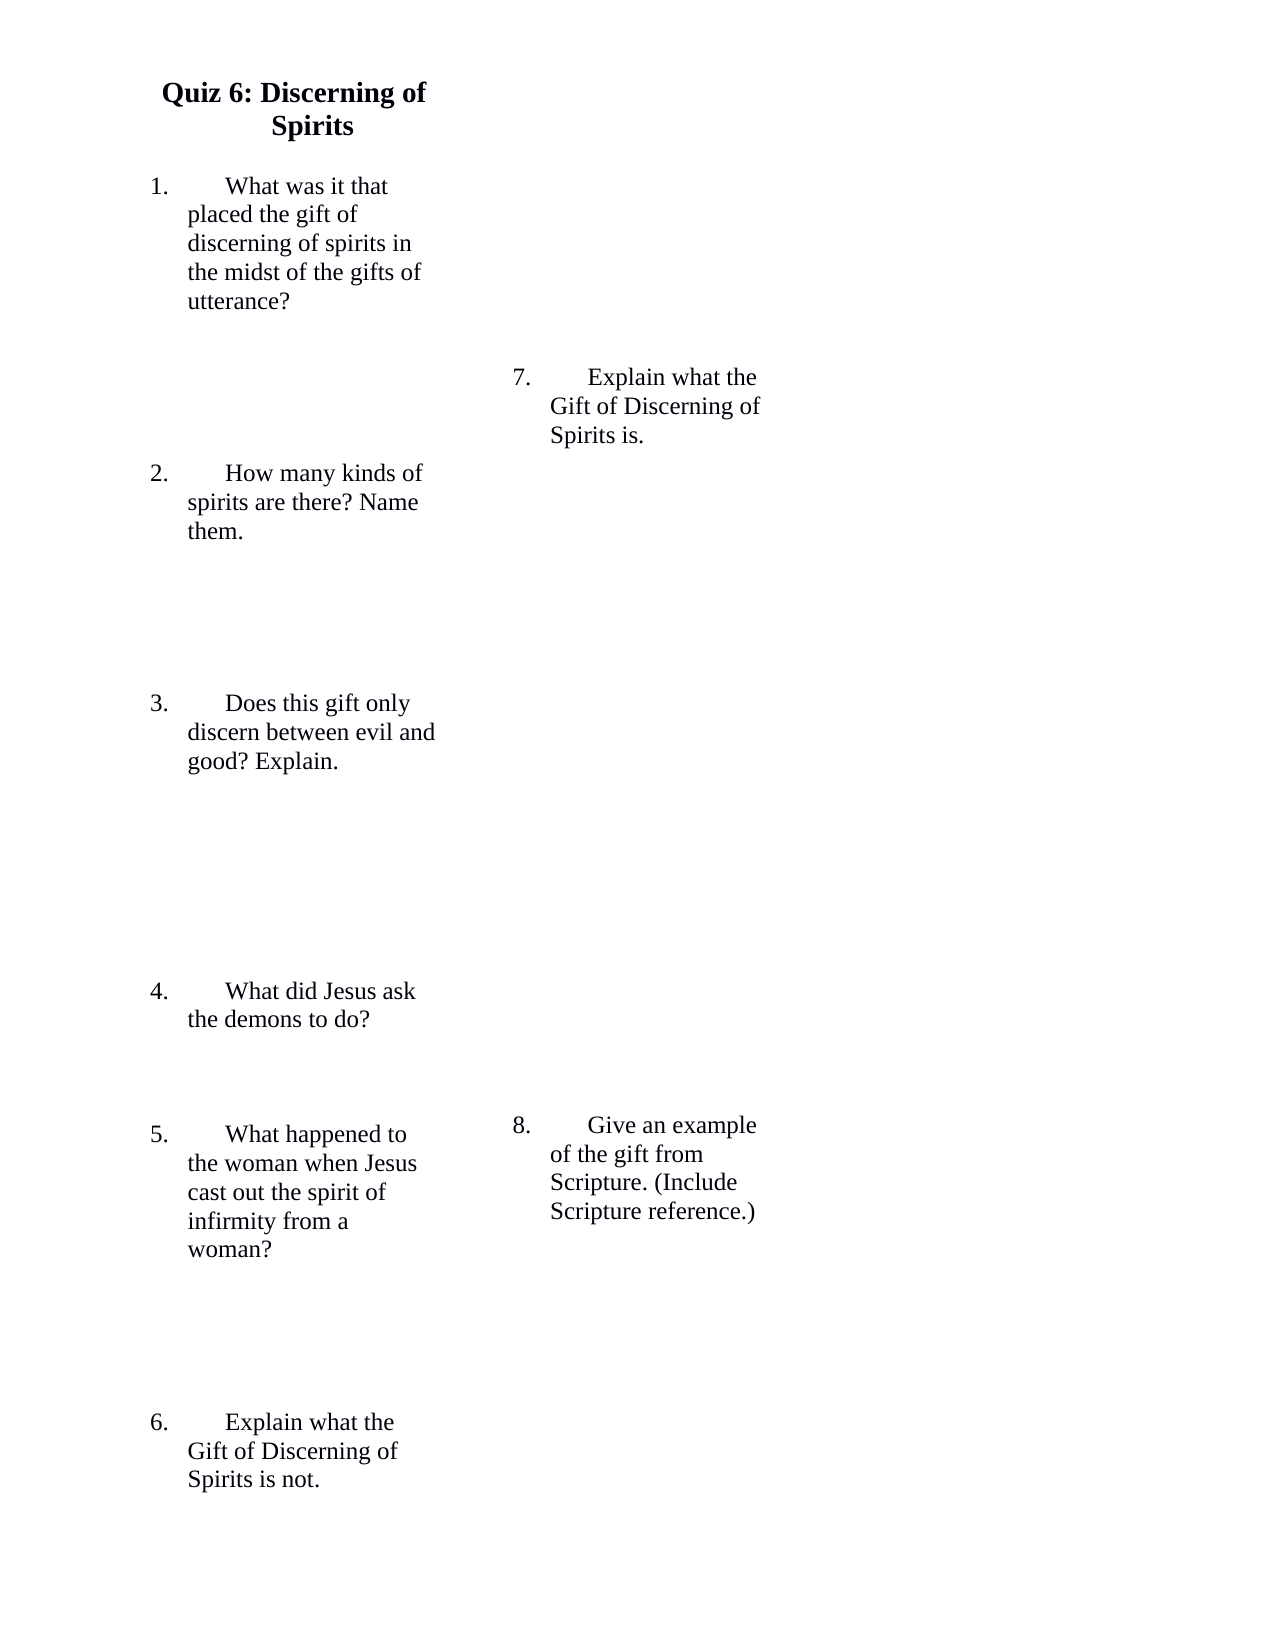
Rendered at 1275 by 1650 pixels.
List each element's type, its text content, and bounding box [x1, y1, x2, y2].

list It is power to help in delivering the oppressed and the possessed. [569, 449, 762, 621]
list It is knowledge to discover a workman of the devil. [569, 621, 762, 765]
list It is not the ability to discover fault in others. [569, 219, 762, 334]
list What did Jesus ask the demons to do? [150, 976, 437, 1033]
list Satanic [262, 631, 437, 659]
text No, this gift not only discerns between an evil spirit and the Holy Spirit, but it also give you an ability to know the evil spirits. [187, 774, 437, 947]
list Explain what the Gift of Discerning of Spirits is not. [150, 1407, 437, 1493]
list How many kinds of spirits are there? Name them. [150, 458, 437, 544]
text There are three kinds of spirits. [187, 544, 437, 602]
list What was it that placed the gift of discerning of spirits in the midst of the gifts of utterance? [150, 171, 437, 314]
list What happened to the woman when Jesus cast out the spirit of infirmity from a woman? [150, 1119, 437, 1263]
text In Mark 5:9 Jesus asked the demon what his name was, to identify himself. [550, 1225, 762, 1340]
text When Jesus cast out the spirit of infirmity from a woman she became straight. [187, 1263, 437, 1378]
list It is not mental insight. [569, 161, 762, 219]
list Explain what the Gift of Discerning of Spirits is. [512, 362, 762, 449]
list It is revelation to reveal demon miracle workers. [569, 937, 762, 1081]
list Divine [262, 659, 437, 688]
text It was wisdom of God that placed the gift of discerning spirits in the midst of the gifts of utterance. [187, 314, 437, 458]
list Does this gift only discern between evil and good? Explain. [150, 688, 437, 774]
list It is ability to know truthful testimony and check the devil’s work. [569, 765, 762, 937]
list Give an example of the gift from Scripture. (Include Scripture reference.) [512, 1110, 762, 1225]
subtitle Quiz 6: Discerning of Spirits [150, 75, 437, 142]
list Human [262, 602, 437, 631]
list It is not mind reading or thought [206, 1493, 437, 1551]
list reading or motive reading. [569, 75, 762, 161]
text Jesus asked the demons to identify themselves. [187, 1033, 437, 1091]
